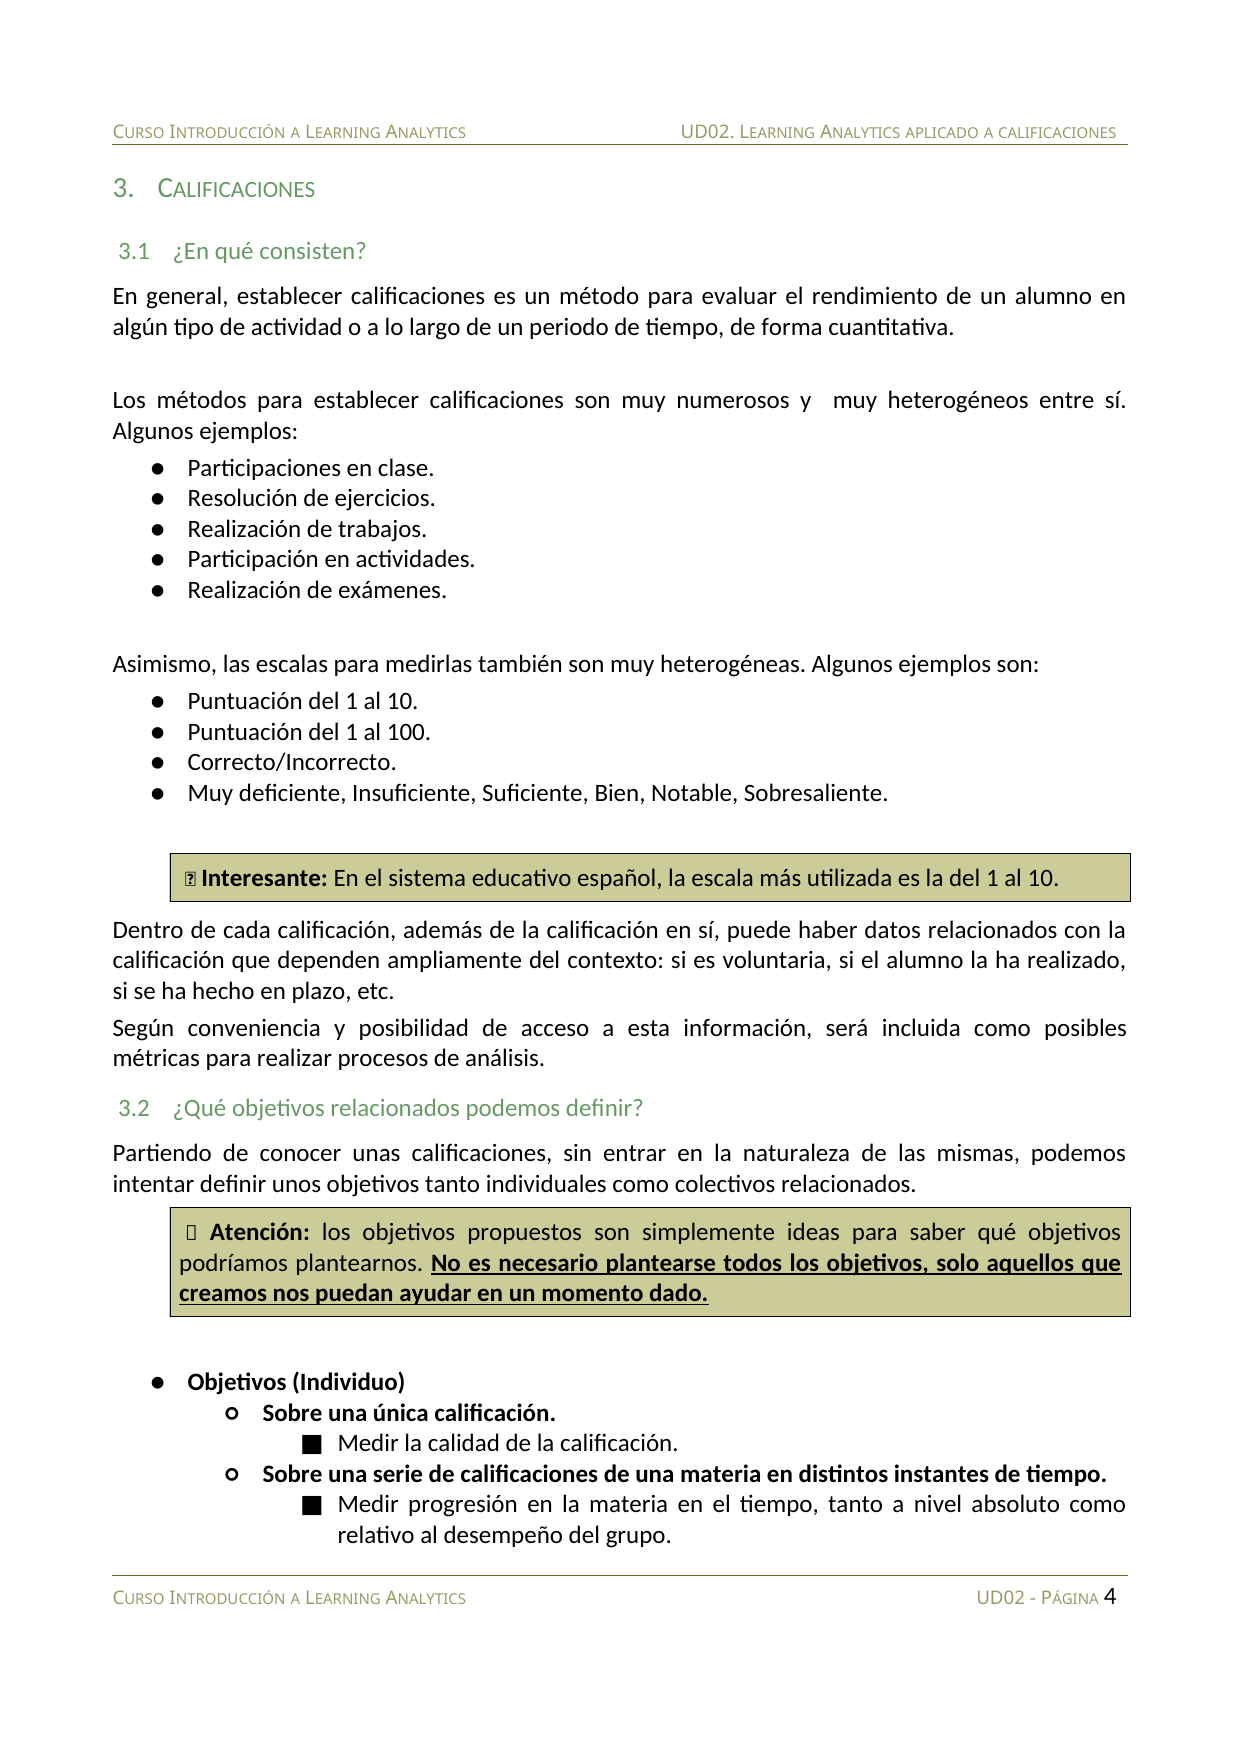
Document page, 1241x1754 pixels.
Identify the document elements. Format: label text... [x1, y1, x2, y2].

list Realización de exámenes. [150, 574, 1128, 605]
list Muy deficiente, Insuficiente, Suficiente, Bien, Notable, Sobresaliente. [150, 777, 1128, 807]
list Medir la calidad de la calificación. [300, 1427, 1128, 1458]
list Correcto/Incorrecto. [150, 746, 1128, 777]
list Sobre una única calificación. [225, 1397, 1128, 1427]
subtitle Calificaciones [112, 169, 1128, 205]
text Según conveniencia y posibilidad de acceso a esta información, será incluida como posibles métricas para realizar procesos de análisis. [112, 1012, 1128, 1073]
text 💬 Interesante: En el sistema educativo español, la escala más utilizada es la del 1 al 10. [171, 854, 1130, 901]
list Medir progresión en la materia en el tiempo, tanto a nivel absoluto como relativo al desempeño del grupo. [300, 1488, 1128, 1549]
list Puntuación del 1 al 100. [150, 716, 1128, 746]
text ❕ Atención: los objetivos propuestos son simplemente ideas para saber qué objetivos podríamos plantearnos. No es necesario plantearse todos los objetivos, solo aquellos que creamos nos puedan ayudar en un momento dado. [171, 1208, 1130, 1316]
subtitle ¿Qué objetivos relacionados podemos definir? [112, 1092, 1128, 1122]
text Partiendo de conocer unas calificaciones, sin entrar en la naturaleza de las mismas, podemos intentar definir unos objetivos tanto individuales como colectivos relacionados. [112, 1137, 1128, 1198]
list Participación en actividades. [150, 544, 1128, 574]
list Realización de trabajos. [150, 513, 1128, 544]
list Objetivos (Individuo) [150, 1366, 1128, 1397]
text En general, establecer calificaciones es un método para evaluar el rendimiento de un alumno en algún tipo de actividad o a lo largo de un periodo de tiempo, de forma cuantitativa. [112, 280, 1128, 341]
list Puntuación del 1 al 10. [150, 685, 1128, 716]
text Asimismo, las escalas para medirlas también son muy heterogéneas. Algunos ejemplos son: [112, 648, 1128, 679]
list Participaciones en clase. [150, 452, 1128, 483]
list Resolución de ejercicios. [150, 483, 1128, 513]
list Sobre una serie de calificaciones de una materia en distintos instantes de tiempo. [225, 1458, 1128, 1488]
text Los métodos para establecer calificaciones son muy numerosos y muy heterogéneos entre sí. Algunos ejemplos: [112, 384, 1128, 446]
subtitle ¿En qué consisten? [112, 235, 1128, 265]
text Dentro de cada calificación, además de la calificación en sí, puede haber datos relacionados con la calificación que dependen ampliamente del contexto: si es voluntaria, si el alumno la ha realizado, si se ha hecho en plazo, etc. [112, 914, 1128, 1006]
